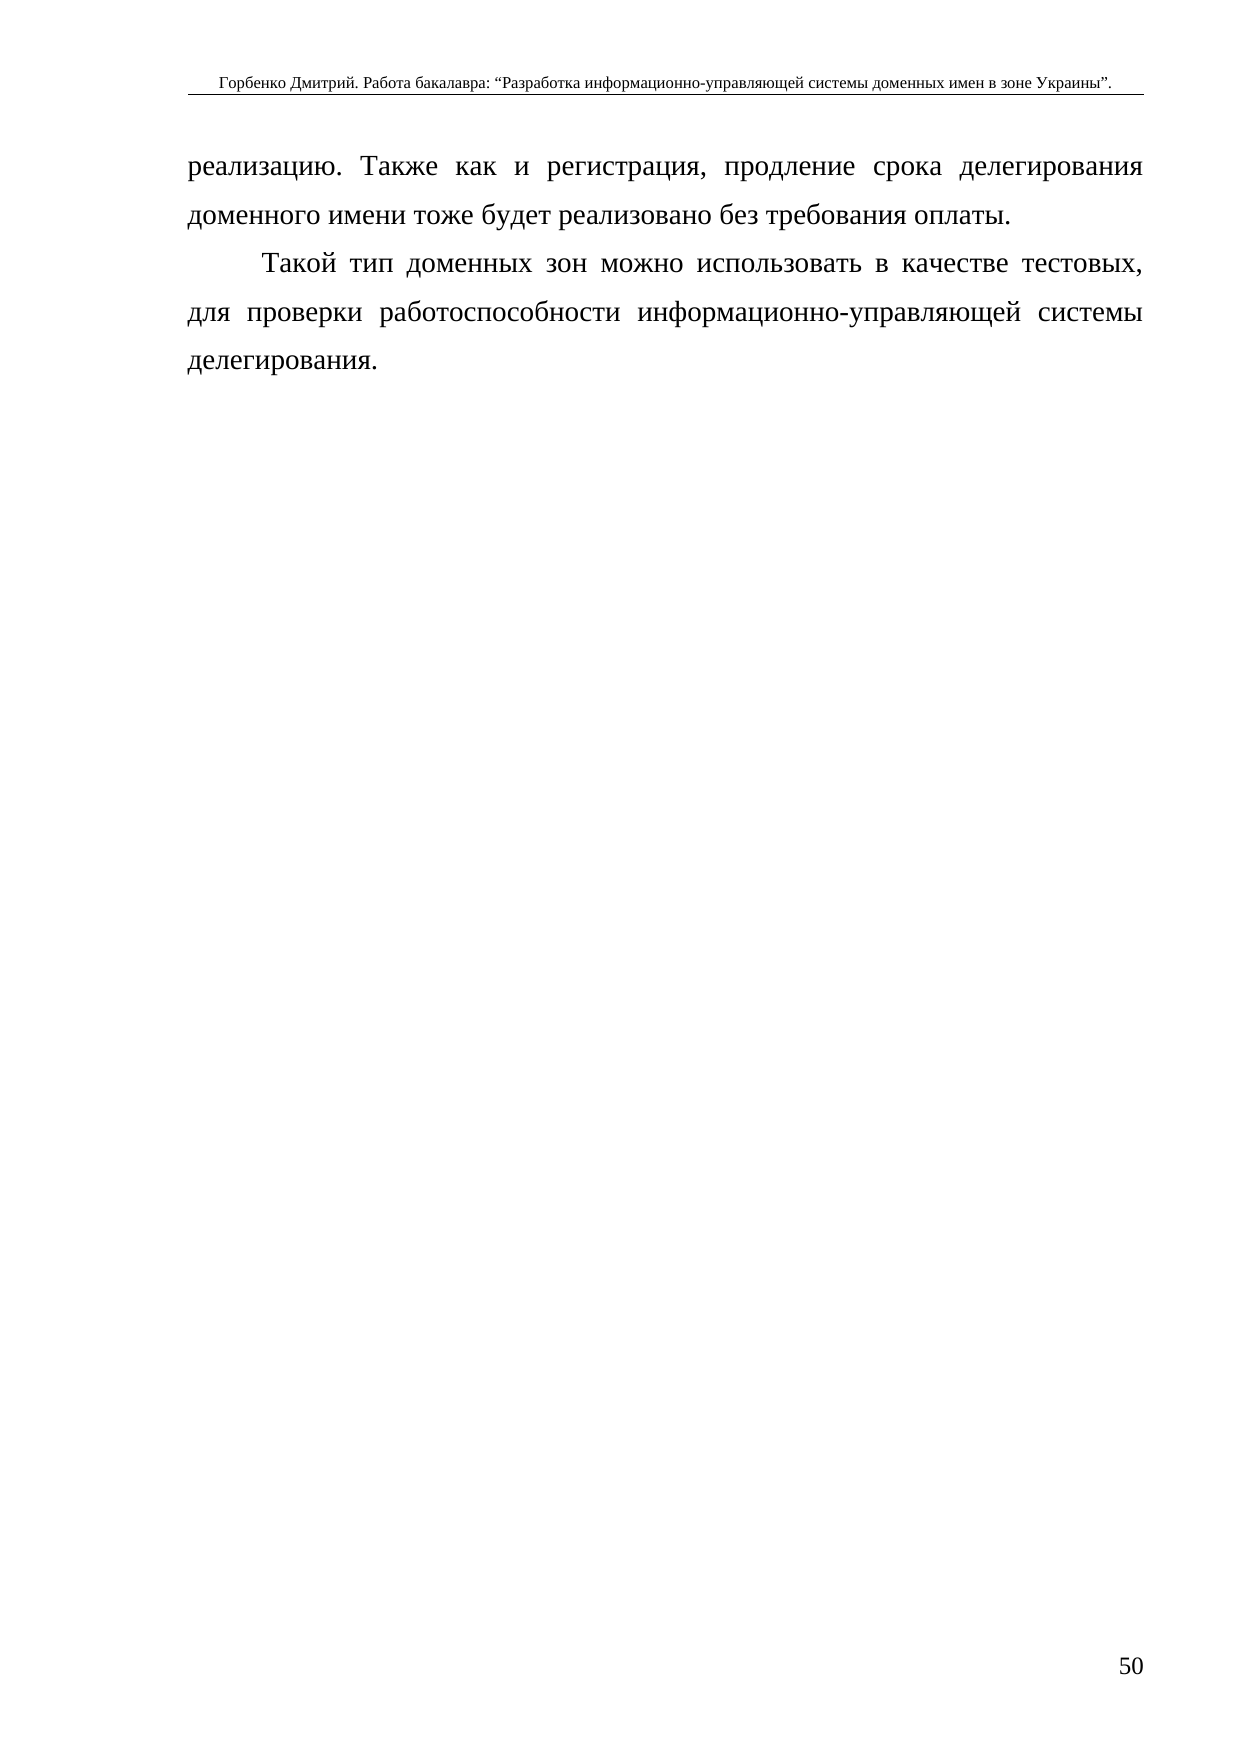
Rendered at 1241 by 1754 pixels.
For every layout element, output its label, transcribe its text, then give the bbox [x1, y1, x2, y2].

text Такой тип доменных зон можно использовать в качестве тестовых, для проверки работоспособности информационно-управляющей системы делегирования. [187, 247, 1144, 376]
text реализацию. Также как и регистрация, продление срока делегирования доменного имени тоже будет реализовано без требования оплаты. [187, 150, 1144, 231]
